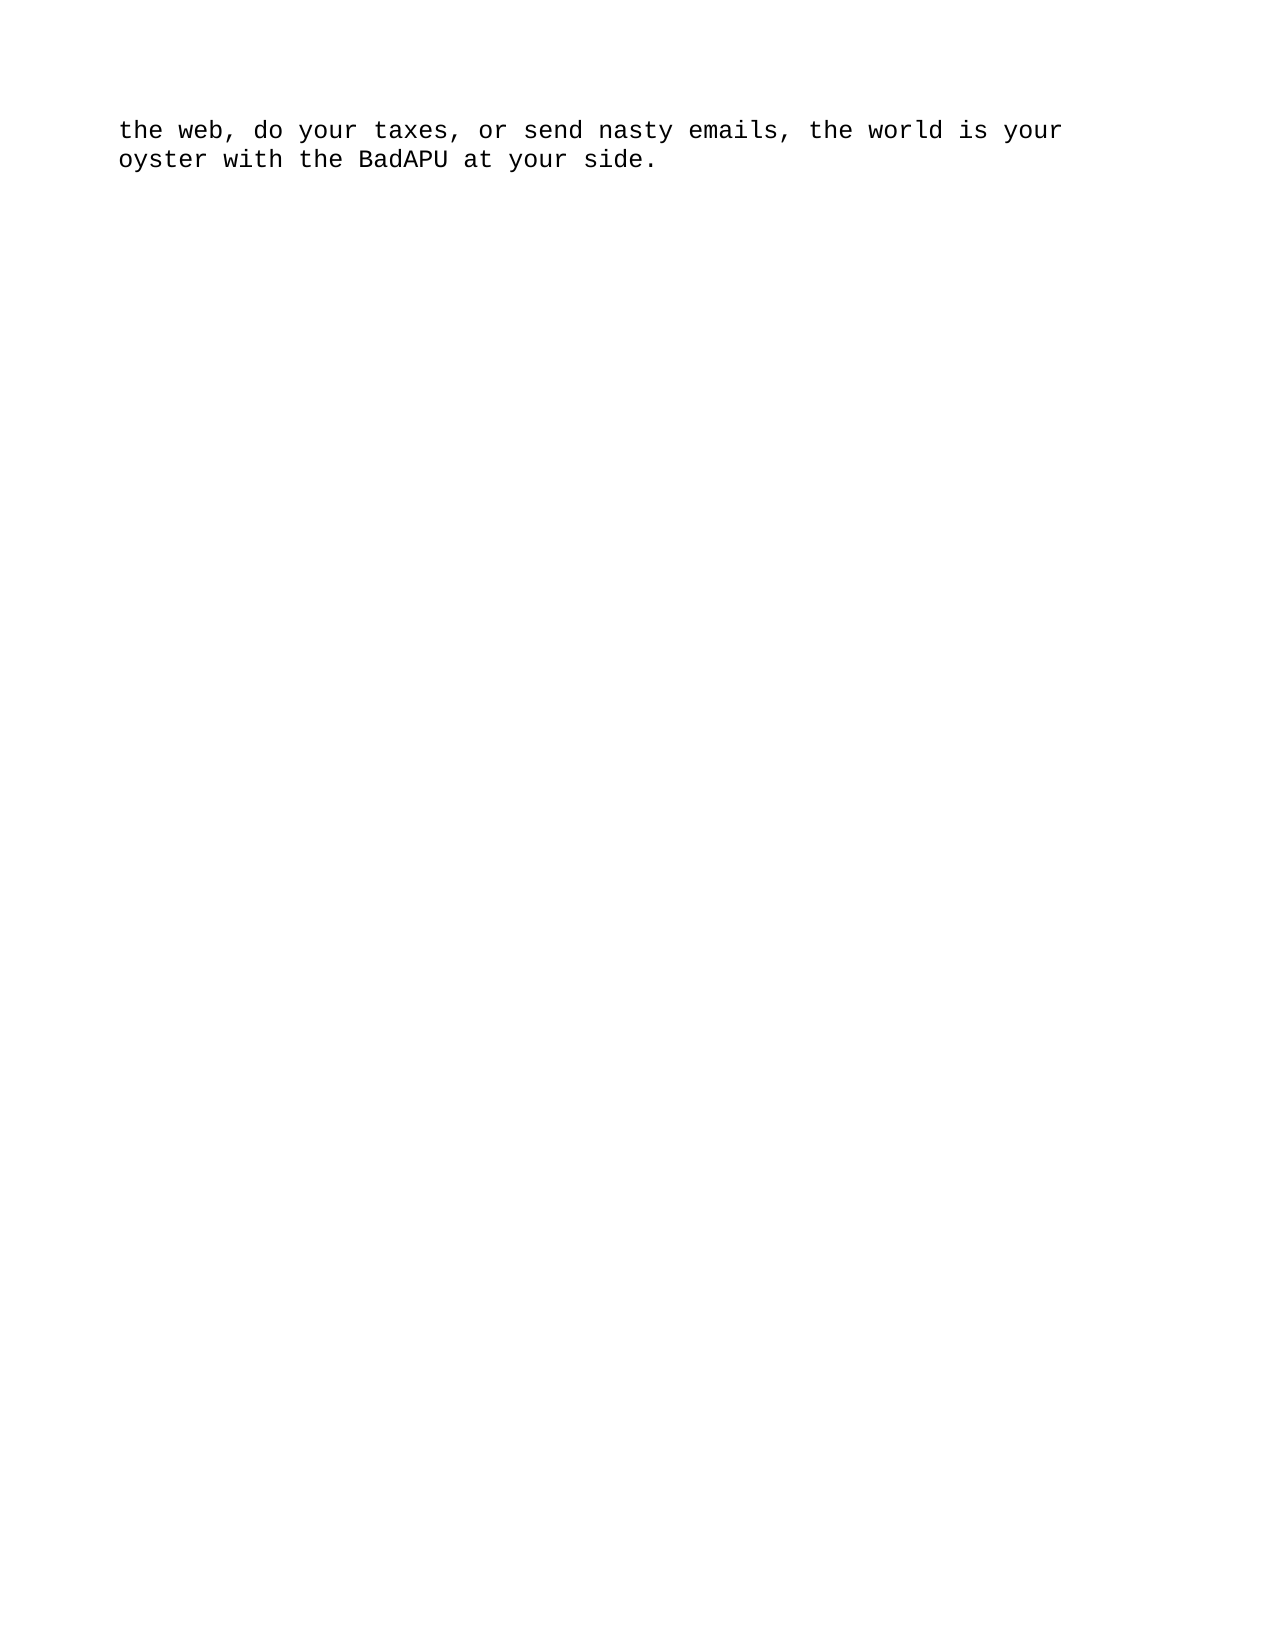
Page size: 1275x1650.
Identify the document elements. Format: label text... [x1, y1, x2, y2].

text the web, do your taxes, or send nasty emails, the world is your oyster with the BadAPU at your side. [118, 118, 1157, 175]
